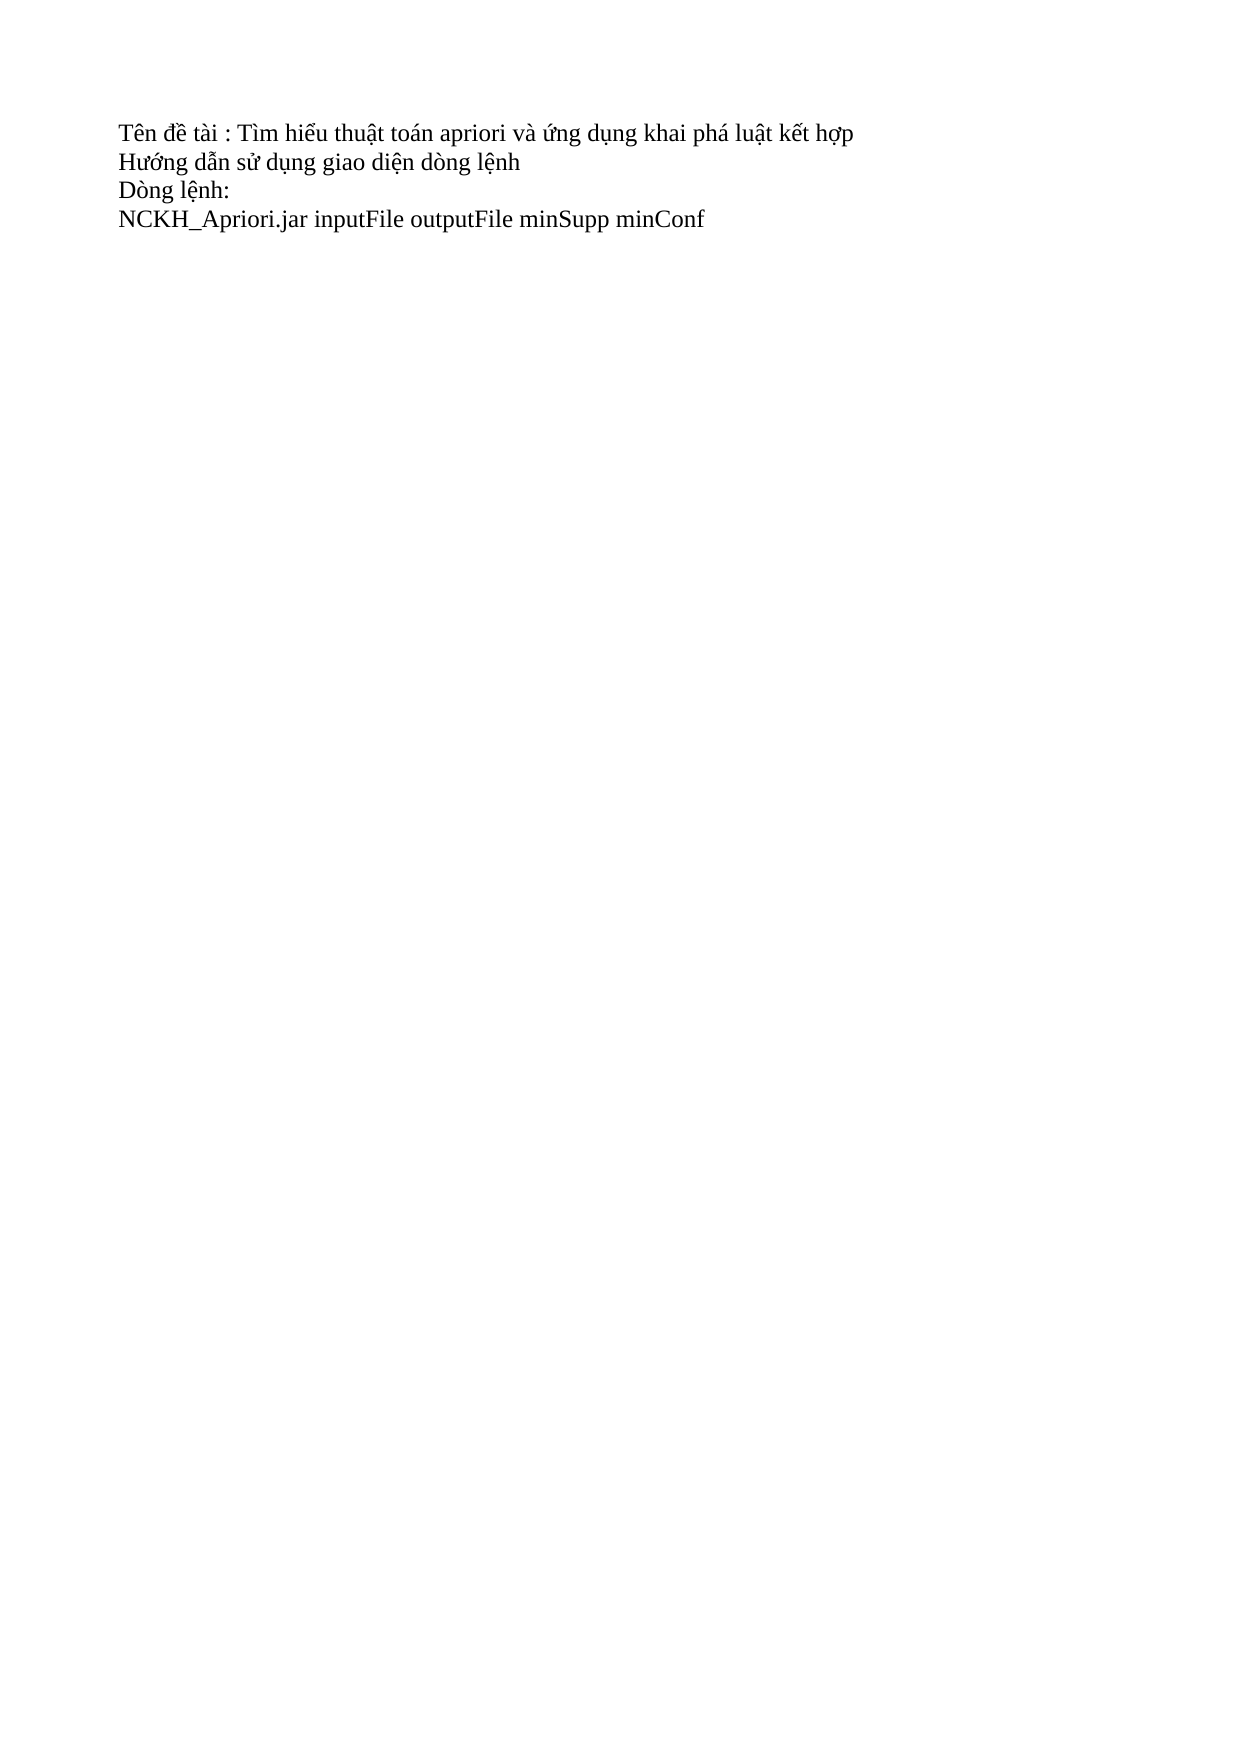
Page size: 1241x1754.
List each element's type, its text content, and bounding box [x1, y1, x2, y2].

text NCKH_Apriori.jar inputFile outputFile minSupp minConf [118, 204, 1122, 233]
text Hướng dẫn sử dụng giao diện dòng lệnh [118, 147, 1122, 176]
text Tên đề tài : Tìm hiểu thuật toán apriori và ứng dụng khai phá luật kết hợp [118, 118, 1122, 147]
text Dòng lệnh: [118, 176, 1122, 204]
